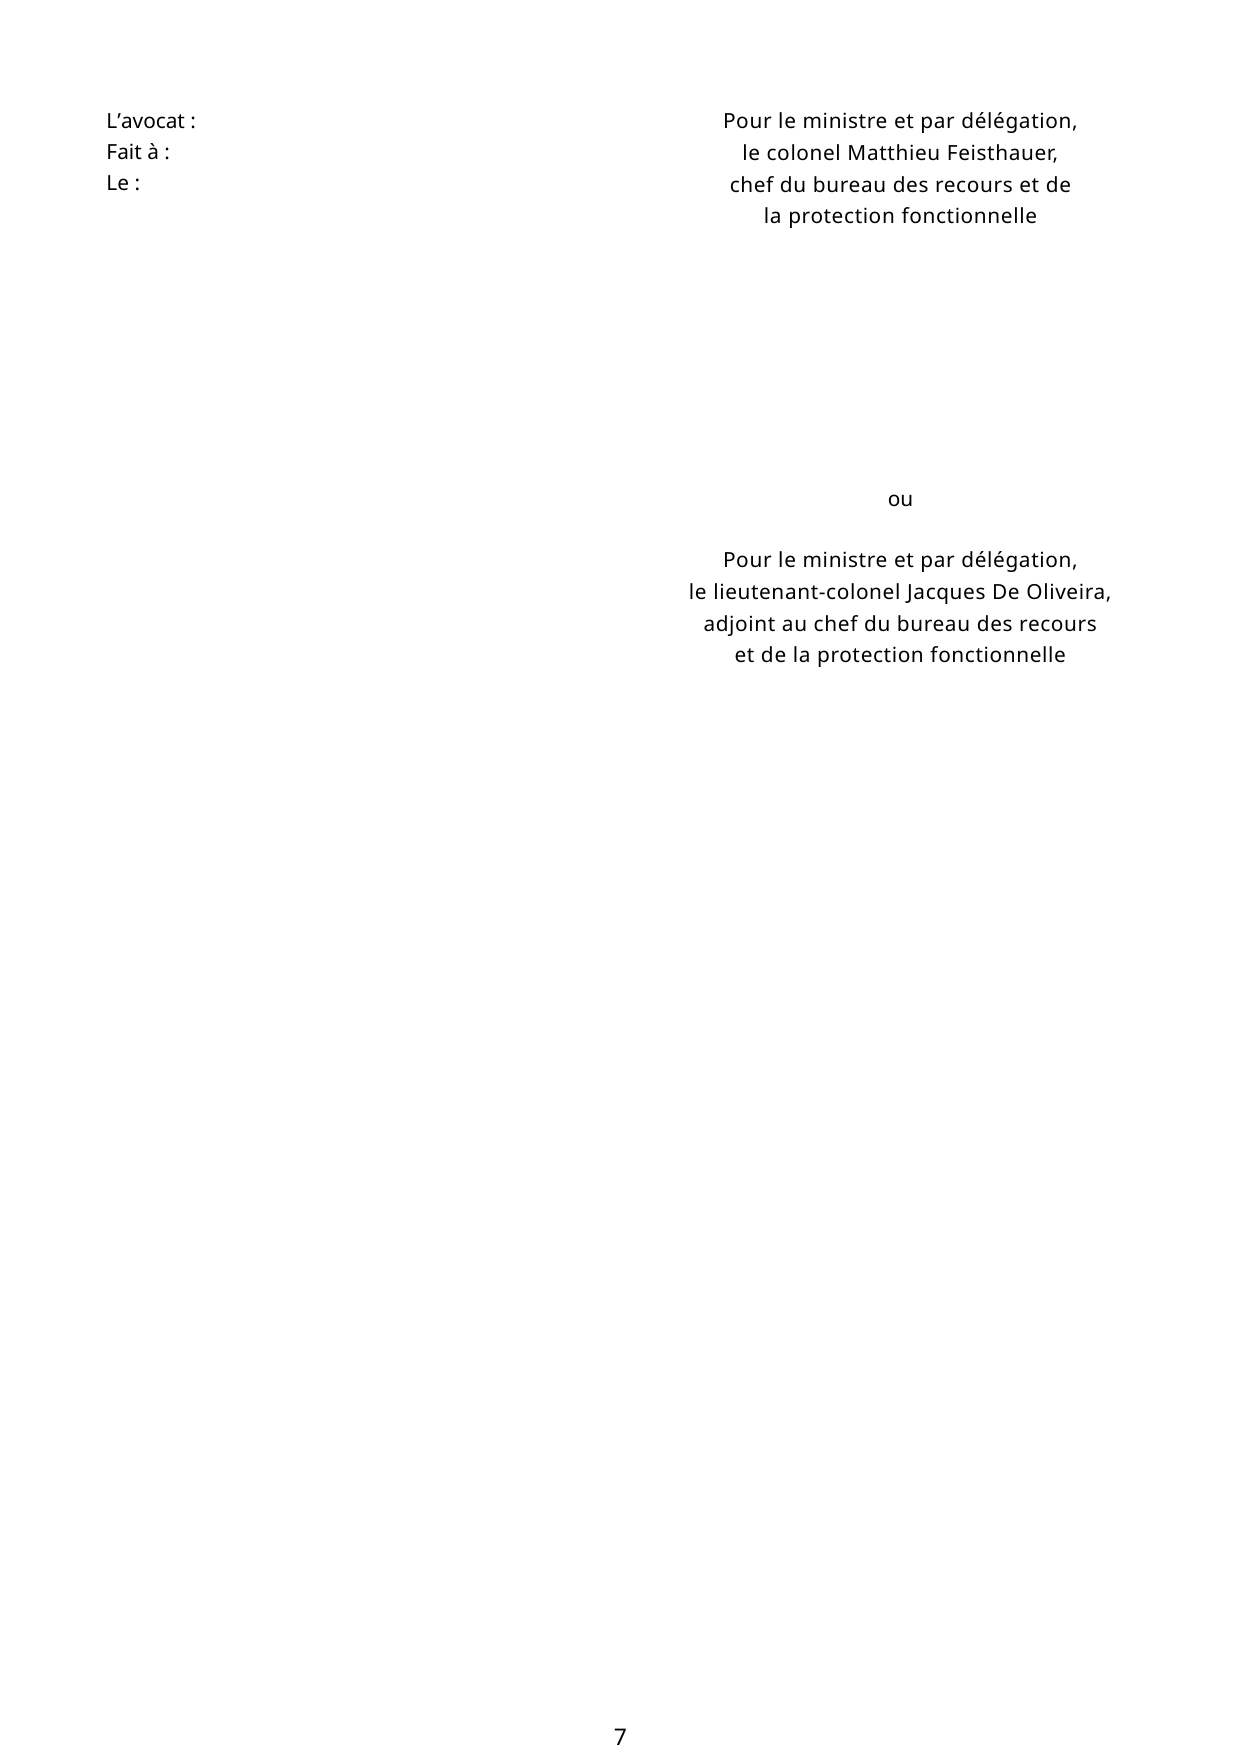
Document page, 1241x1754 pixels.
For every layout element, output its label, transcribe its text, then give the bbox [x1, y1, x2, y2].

table_header L’avocat : Fait à : Le : [100, 101, 661, 994]
table_header Pour le ministre et par délégation, le colonel Matthieu Feisthauer, chef du bureau des recours et de la protection fonctionnelle ou Pour le ministre et par délégation, le lieutenant-colonel Jacques De Oliveira, adjoint au chef du bureau des recours et de la protection fonctionnelle [661, 101, 1140, 994]
